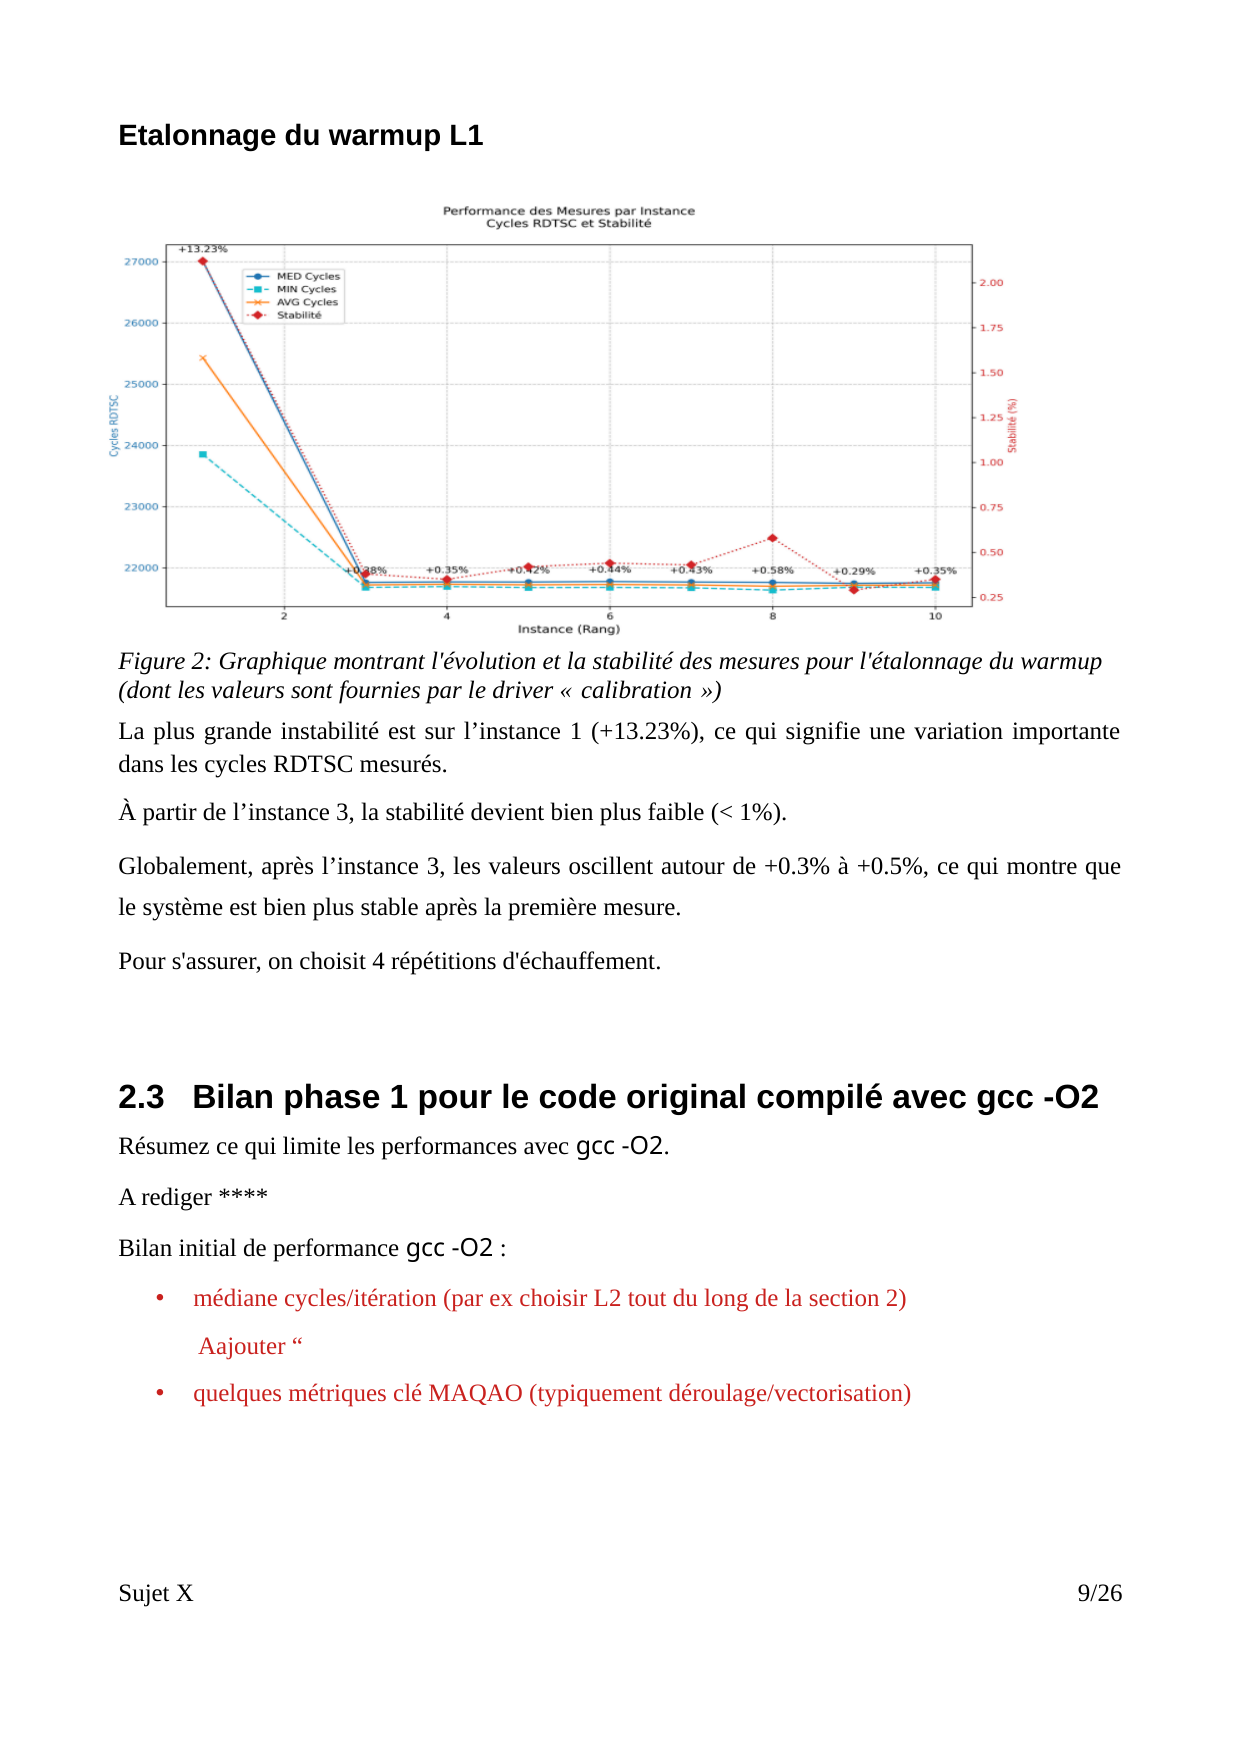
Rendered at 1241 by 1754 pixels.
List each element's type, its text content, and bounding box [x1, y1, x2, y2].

text Bilan initial de performance gcc -O2 : [118, 1229, 1122, 1263]
list médiane cycles/itération (par ex choisir L2 tout du long de la section 2) [156, 1283, 1122, 1312]
text À partir de l’instance 3, la stabilité devient bien plus faible (< 1%). [118, 797, 1122, 825]
subtitle Etalonnage du warmup L1 [118, 118, 1122, 152]
list quelques métriques clé MAQAO (typiquement déroulage/vectorisation) [156, 1378, 1122, 1407]
text Figure 2: Graphique montrant l'évolution et la stabilité des mesures pour l'étalonnage du warmup (dont les valeurs sont fournies par le driver « calibration ») [118, 177, 1122, 703]
text Globalement, après l’instance 3, les valeurs oscillent autour de +0.3% à +0.5%, ce qui montre que le système est bien plus stable après la première mesure. [118, 851, 1122, 920]
text La plus grande instabilité est sur l’instance 1 (+13.23%), ce qui signifie une variation importante dans les cycles RDTSC mesurés. [118, 716, 1122, 778]
picture [102, 184, 1048, 646]
list Aajouter “ [156, 1331, 1122, 1359]
subtitle Bilan phase 1 pour le code original compilé avec gcc -O2 [118, 1077, 1122, 1116]
text Pour s'assurer, on choisit 4 répétitions d'échauffement. [118, 946, 1122, 975]
text A rediger **** [118, 1182, 1122, 1211]
text Résumez ce qui limite les performances avec gcc -O2. [118, 1128, 1122, 1162]
